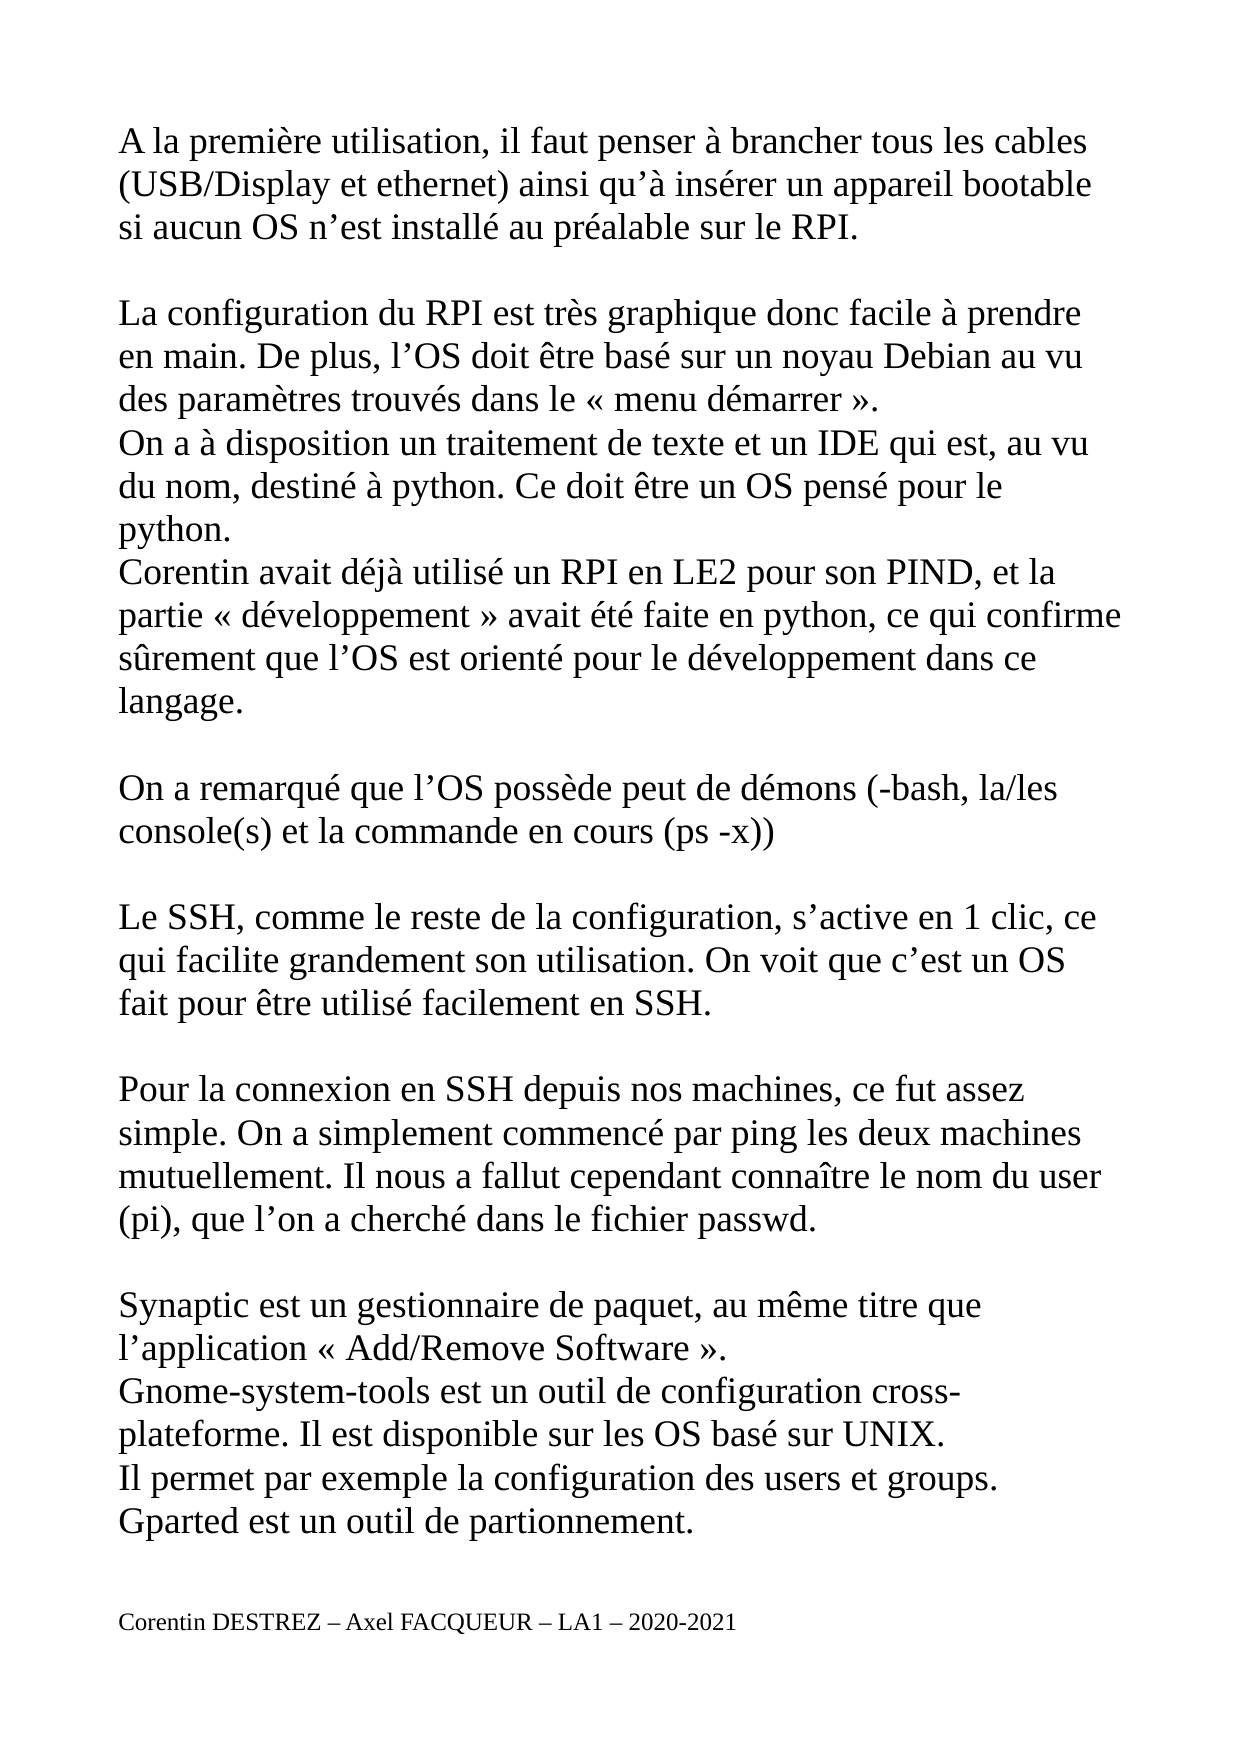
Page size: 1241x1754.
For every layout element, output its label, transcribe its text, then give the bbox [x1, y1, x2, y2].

text Corentin avait déjà utilisé un RPI en LE2 pour son PIND, et la partie « développement » avait été faite en python, ce qui confirme sûrement que l’OS est orienté pour le développement dans ce langage. [118, 549, 1122, 722]
text Pour la connexion en SSH depuis nos machines, ce fut assez simple. On a simplement commencé par ping les deux machines mutuellement. Il nous a fallut cependant connaître le nom du user (pi), que l’on a cherché dans le fichier passwd. [118, 1067, 1122, 1239]
text On a à disposition un traitement de texte et un IDE qui est, au vu du nom, destiné à python. Ce doit être un OS pensé pour le python. [118, 420, 1122, 549]
text On a remarqué que l’OS possède peut de démons (-bash, la/les console(s) et la commande en cours (ps -x)) [118, 765, 1122, 851]
text Gnome-system-tools est un outil de configuration cross-plateforme. Il est disponible sur les OS basé sur UNIX. [118, 1369, 1122, 1455]
text Gparted est un outil de partionnement. [118, 1498, 1122, 1541]
text Il permet par exemple la configuration des users et groups. [118, 1455, 1122, 1498]
text Le SSH, comme le reste de la configuration, s’active en 1 clic, ce qui facilite grandement son utilisation. On voit que c’est un OS fait pour être utilisé facilement en SSH. [118, 894, 1122, 1024]
text La configuration du RPI est très graphique donc facile à prendre en main. De plus, l’OS doit être basé sur un noyau Debian au vu des paramètres trouvés dans le « menu démarrer ». [118, 291, 1122, 420]
text Synaptic est un gestionnaire de paquet, au même titre que l’application « Add/Remove Software ». [118, 1282, 1122, 1369]
text A la première utilisation, il faut penser à brancher tous les cables (USB/Display et ethernet) ainsi qu’à insérer un appareil bootable si aucun OS n’est installé au préalable sur le RPI. [118, 118, 1122, 247]
